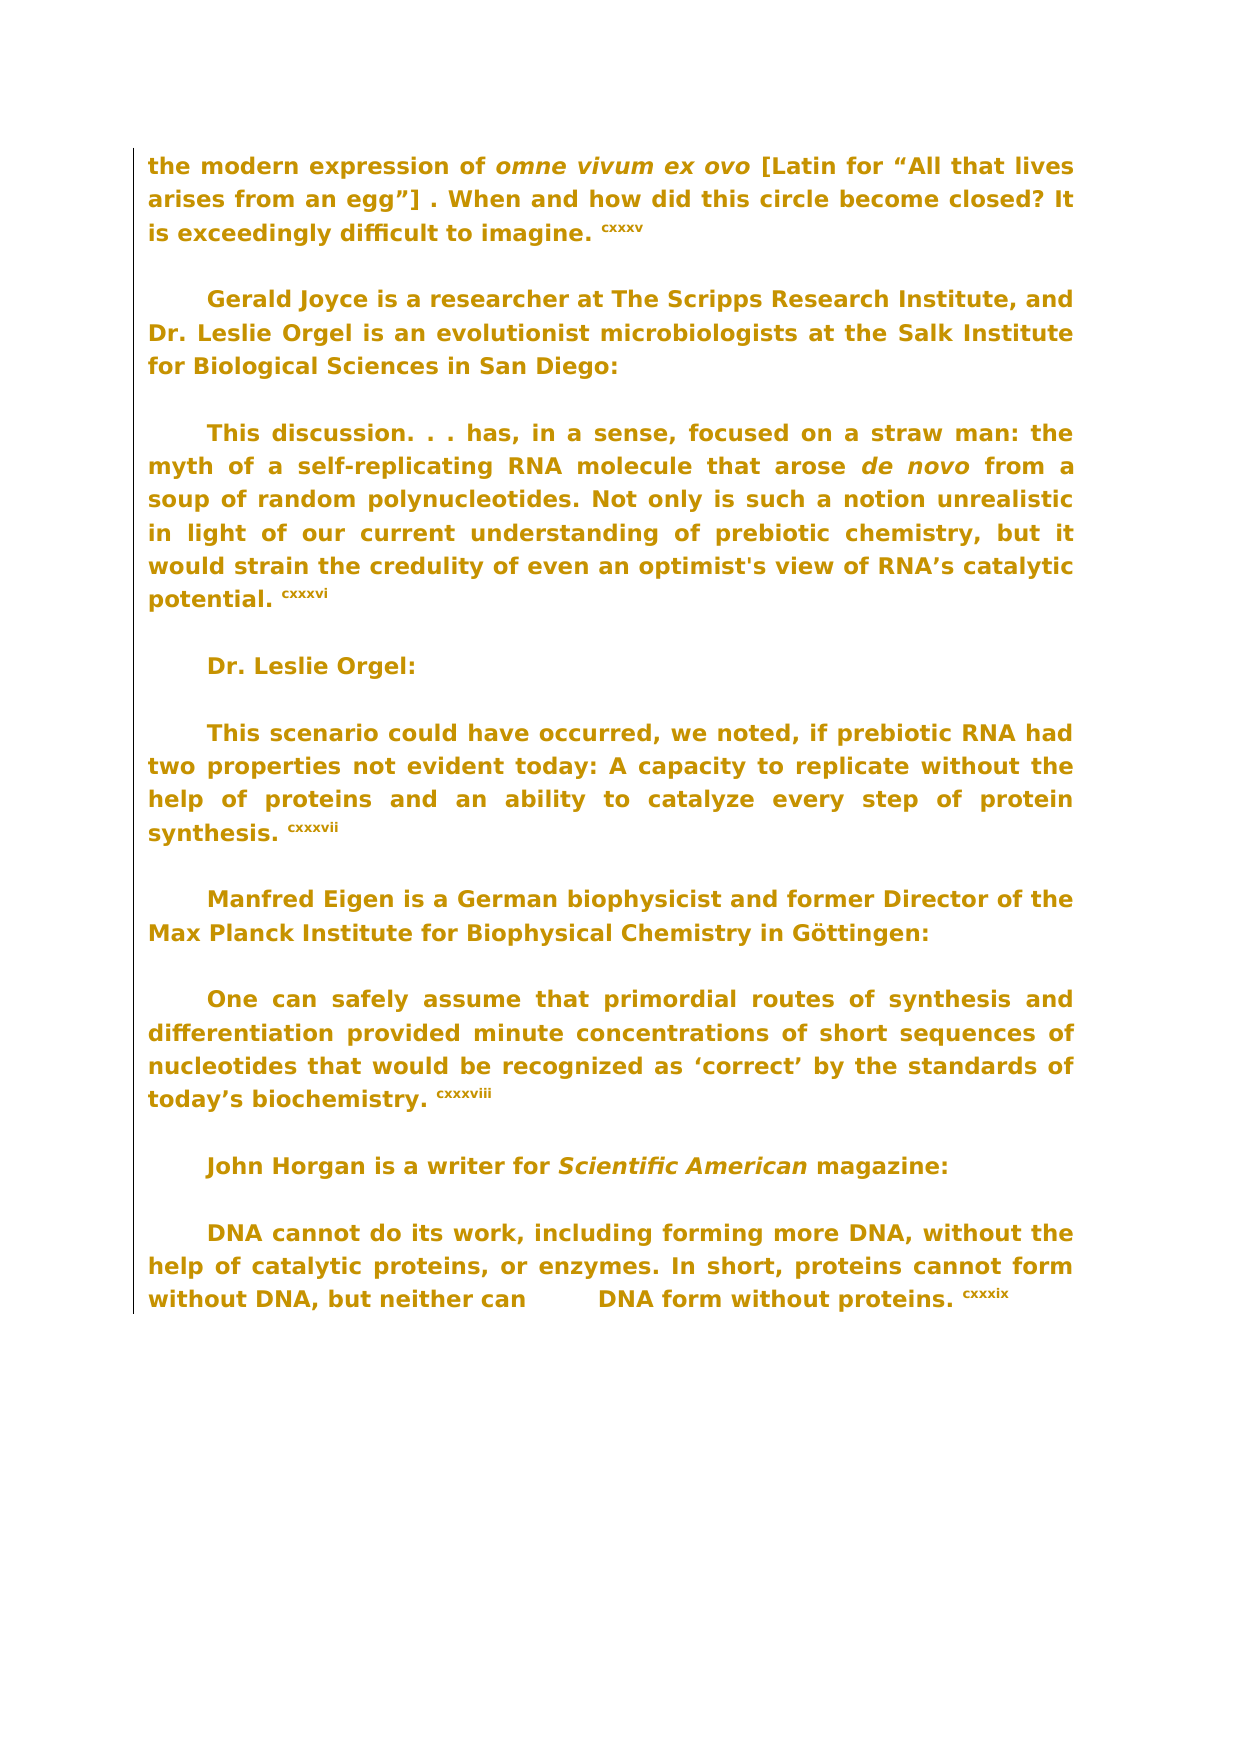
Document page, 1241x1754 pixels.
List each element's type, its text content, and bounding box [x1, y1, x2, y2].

text Gerald Joyce is a researcher at The Scripps Research Institute, and Dr. Leslie Orgel is an evolutionist microbiologists at the Salk Institute for Biological Sciences in San Diego: [148, 281, 1075, 381]
text the modern expression of omne vivum ex ovo [Latin for “All that lives arises from an egg”] . When and how did this circle become closed? It is exceedingly difficult to imagine. [148, 148, 1075, 248]
text One can safely assume that primordial routes of synthesis and differentiation provided minute concentrations of short sequences of nucleotides that would be recognized as ‘correct’ by the standards of today’s biochemistry. [148, 981, 1075, 1114]
text This scenario could have occurred, we noted, if prebiotic RNA had two properties not evident today: A capacity to replicate without the help of proteins and an ability to catalyze every step of protein synthesis. [148, 714, 1075, 848]
text Manfred Eigen is a German biophysicist and former Director of the Max Planck Institute for Biophysical Chemistry in Göttingen: [148, 881, 1075, 948]
text Dr. Leslie Orgel: [148, 648, 1075, 681]
text DNA cannot do its work, including forming more DNA, without the help of catalytic proteins, or enzymes. In short, proteins cannot form without DNA, but neither can DNA form without proteins. [148, 1214, 1075, 1314]
text This discussion. . . has, in a sense, focused on a straw man: the myth of a self-replicating RNA molecule that arose de novo from a soup of random polynucleotides. Not only is such a notion unrealistic in light of our current understanding of prebiotic chemistry, but it would strain the credulity of even an optimist's view of RNA’s catalytic potential. [148, 414, 1075, 614]
text John Horgan is a writer for Scientific American magazine: [148, 1148, 1075, 1181]
